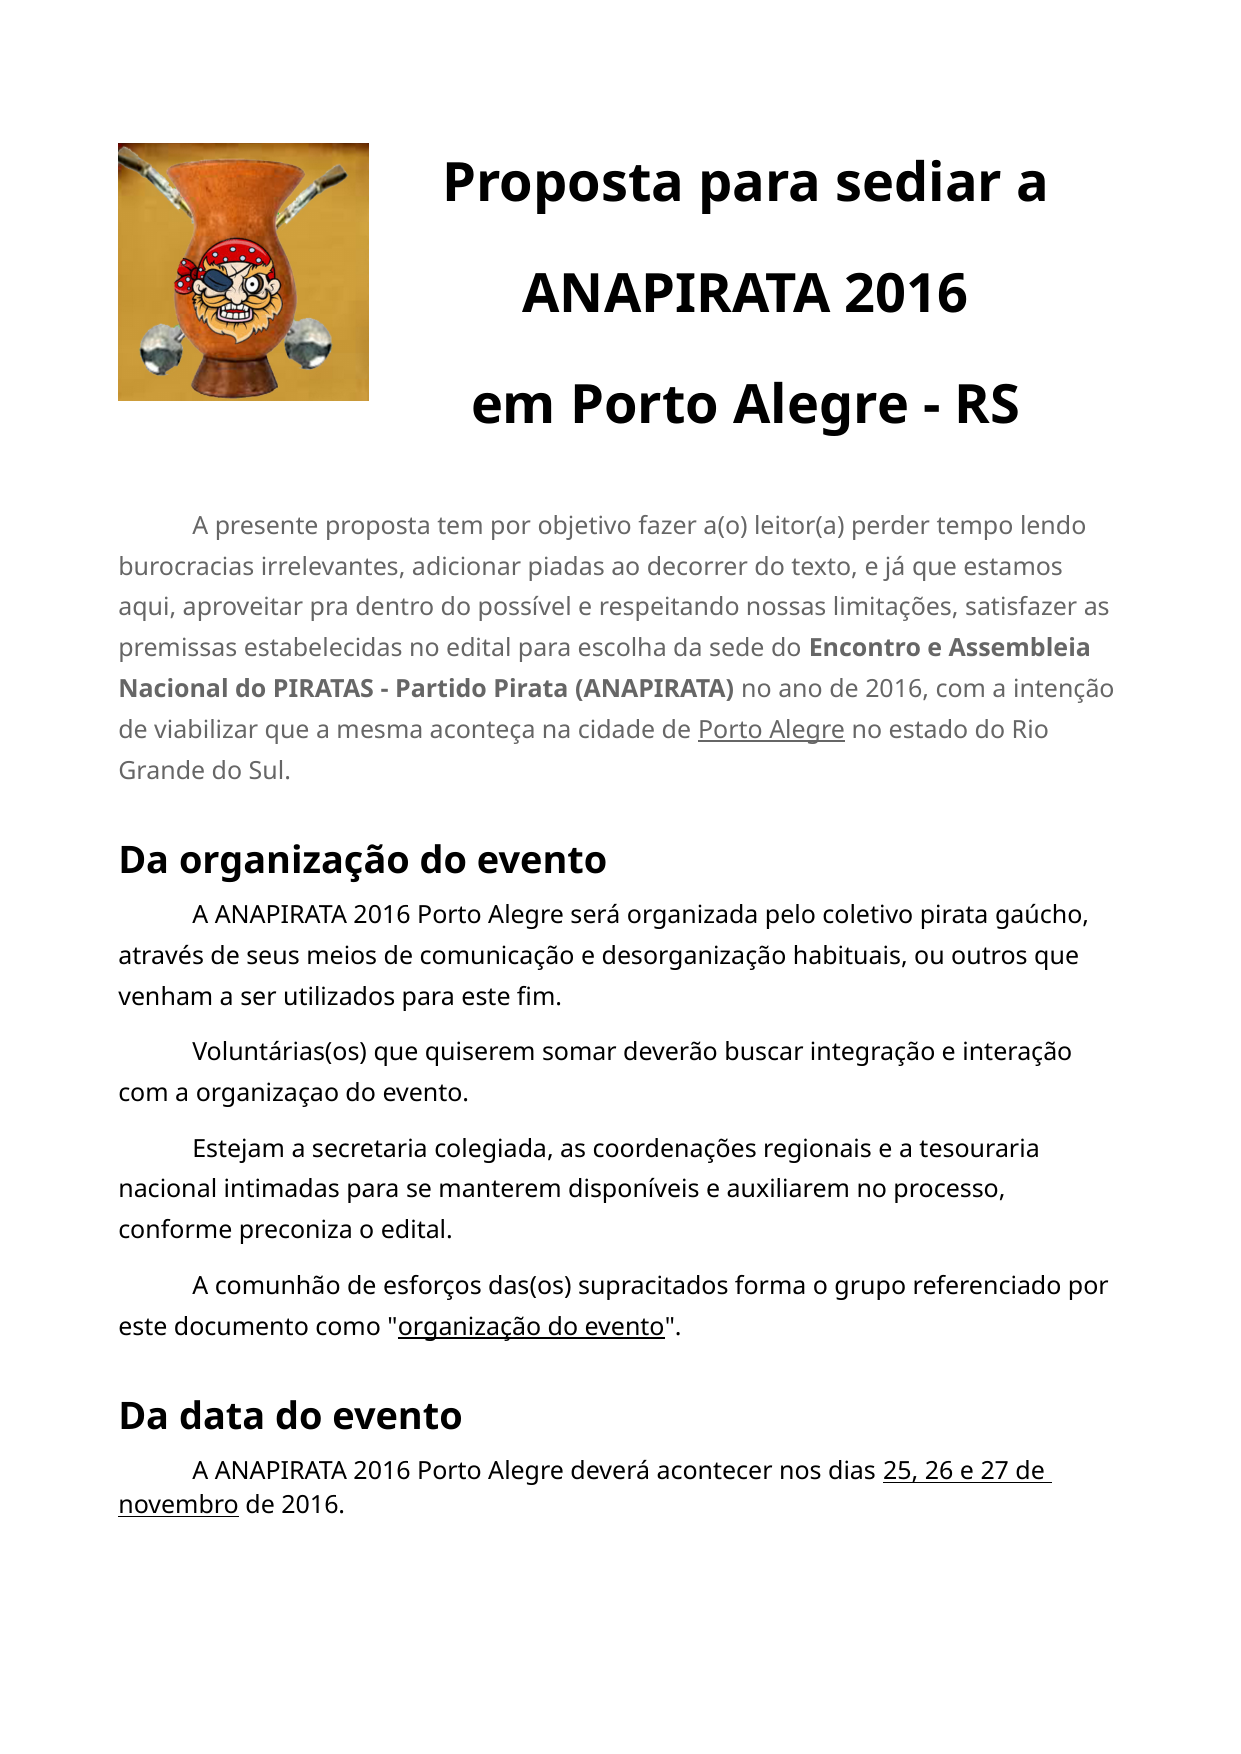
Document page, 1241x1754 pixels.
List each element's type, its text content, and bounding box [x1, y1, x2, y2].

text Estejam a secretaria colegiada, as coordenações regionais e a tesouraria nacional intimadas para se manterem disponíveis e auxiliarem no processo, conforme preconiza o edital. [118, 1130, 1122, 1246]
title em Porto Alegre - RS [118, 366, 1122, 439]
text Voluntárias(os) que quiserem somar deverão buscar integração e interação com a organizaçao do evento. [118, 1034, 1122, 1109]
subtitle Da data do evento [118, 1388, 1122, 1440]
text A comunhão de esforços das(os) supracitados forma o grupo referenciado por este documento como "organização do evento". [118, 1267, 1122, 1342]
title ANAPIRATA 2016 [369, 254, 1122, 328]
picture [118, 143, 369, 401]
title Proposta para sediar a [369, 143, 1122, 217]
text A presente proposta tem por objetivo fazer a(o) leitor(a) perder tempo lendo burocracias irrelevantes, adicionar piadas ao decorrer do texto, e já que estamos aqui, aproveitar pra dentro do possível e respeitando nossas limitações, satisfazer as premissas estabelecidas no edital para escolha da sede do Encontro e Assembleia Nacional do PIRATAS - Partido Pirata (ANAPIRATA) no ano de 2016, com a intenção de viabilizar que a mesma aconteça na cidade de Porto Alegre no estado do Rio Grande do Sul. [118, 507, 1122, 786]
text A ANAPIRATA 2016 Porto Alegre deverá acontecer nos dias 25, 26 e 27 de novembro de 2016. [118, 1453, 1122, 1521]
subtitle Da organização do evento [118, 833, 1122, 884]
text A ANAPIRATA 2016 Porto Alegre será organizada pelo coletivo pirata gaúcho, através de seus meios de comunicação e desorganização habituais, ou outros que venham a ser utilizados para este fim. [118, 897, 1122, 1013]
